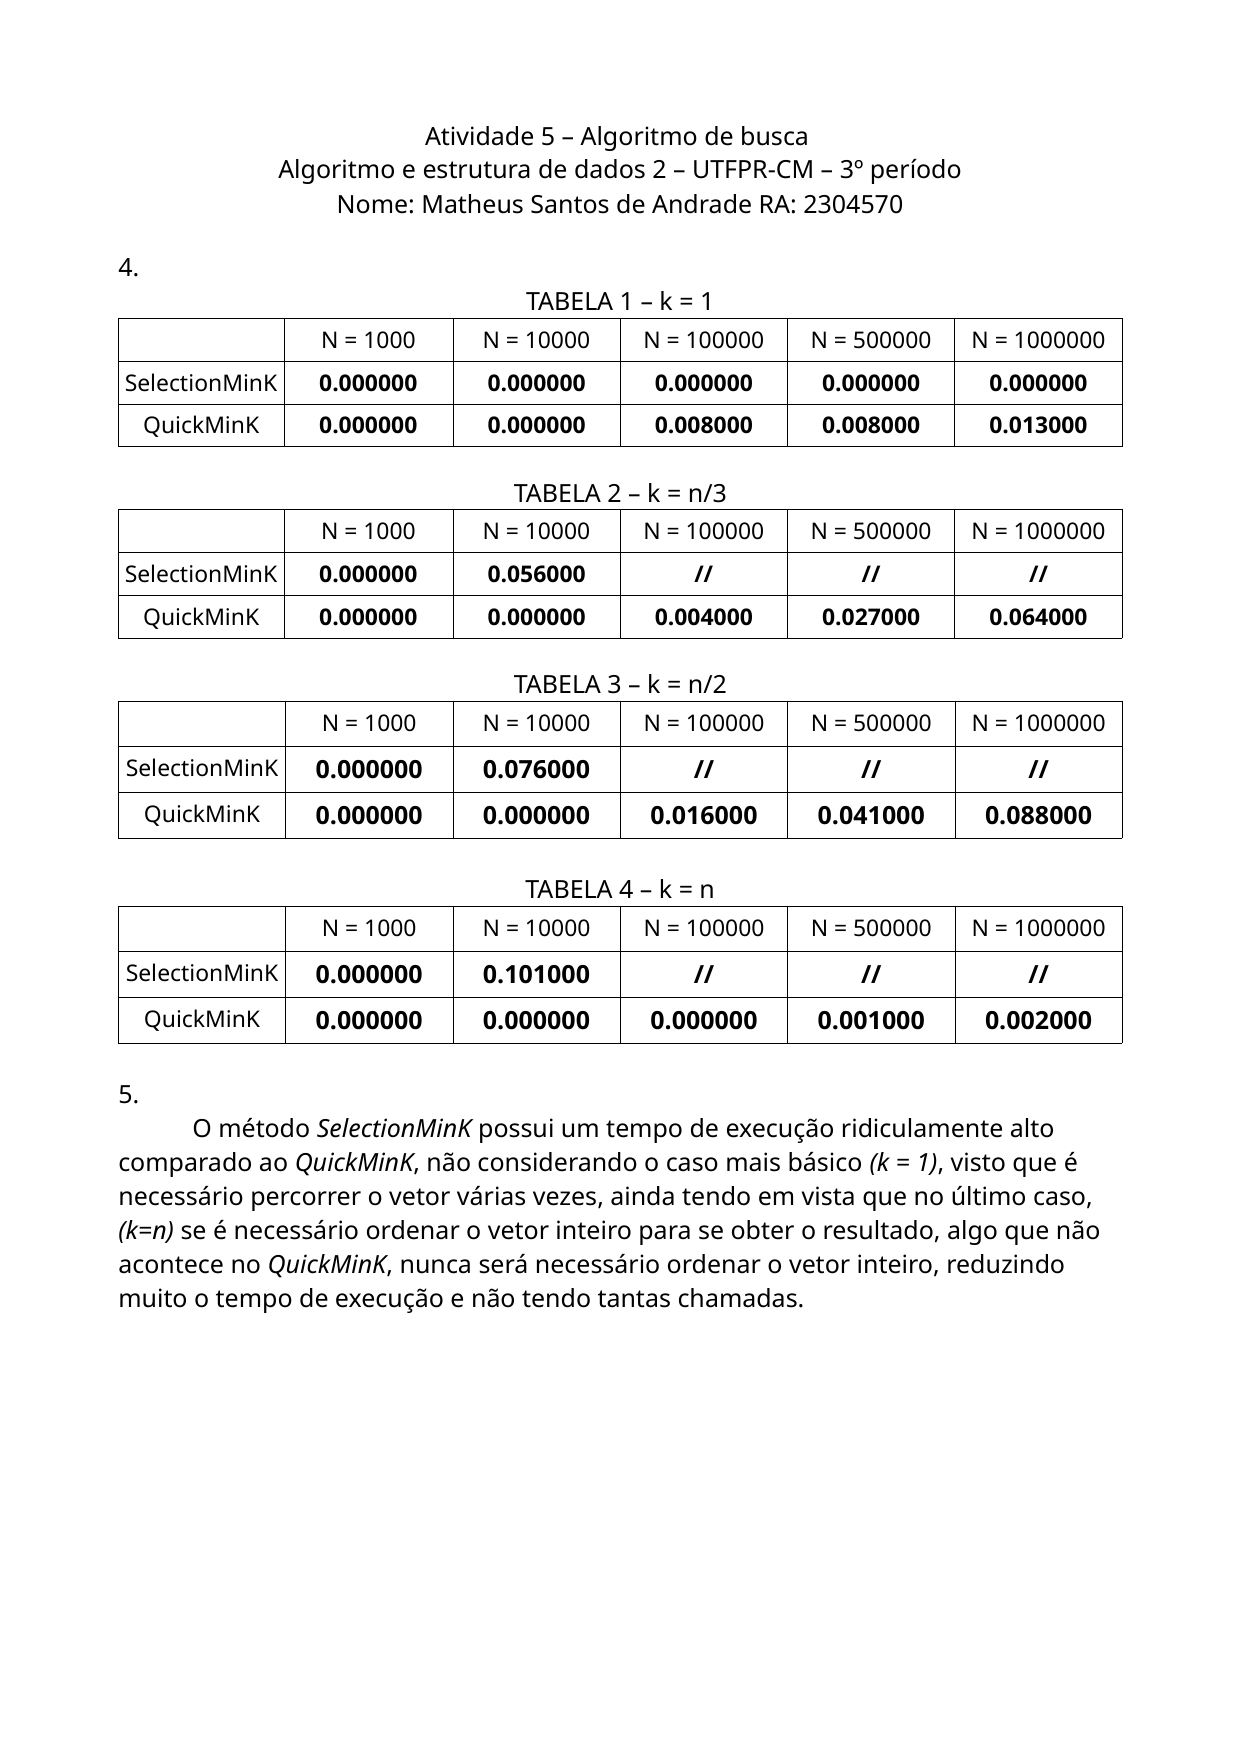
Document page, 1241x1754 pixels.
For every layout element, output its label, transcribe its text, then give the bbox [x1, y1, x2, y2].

table_cell 0.000000 [454, 362, 620, 403]
table_cell // [788, 747, 955, 792]
table_cell 0.013000 [955, 405, 1122, 446]
table_cell 0.004000 [621, 596, 787, 638]
table_header N = 100000 [621, 907, 787, 951]
table_cell 0.000000 [286, 747, 453, 792]
table_header N = 100000 [621, 702, 787, 746]
table_cell SelectionMinK [119, 362, 284, 403]
table_cell 0.000000 [621, 362, 787, 403]
table_cell 0.000000 [285, 405, 453, 446]
table_header N = 1000000 [955, 510, 1122, 552]
table_header [119, 319, 284, 361]
table_cell SelectionMinK [119, 747, 285, 792]
text TABELA 1 – k = 1 [118, 284, 1122, 318]
table_cell QuickMinK [119, 405, 284, 446]
table_cell 0.000000 [454, 793, 620, 837]
table_cell 0.000000 [454, 405, 620, 446]
table_header N = 1000 [285, 510, 453, 552]
table_cell // [955, 553, 1122, 595]
table_cell // [621, 553, 787, 595]
table_cell 0.000000 [285, 362, 453, 403]
table_cell 0.000000 [788, 362, 954, 403]
table_cell 0.000000 [286, 952, 453, 997]
table_header [119, 510, 284, 552]
table_header N = 1000000 [956, 907, 1122, 951]
table_cell 0.000000 [285, 596, 453, 638]
table_header N = 10000 [454, 702, 620, 746]
table_header [119, 702, 285, 746]
table_cell // [956, 747, 1122, 792]
text TABELA 2 – k = n/3 [118, 475, 1122, 509]
table_header N = 100000 [621, 510, 787, 552]
table_header N = 10000 [454, 907, 620, 951]
table_cell 0.008000 [788, 405, 954, 446]
table_header N = 100000 [621, 319, 787, 361]
table_cell 0.000000 [286, 998, 453, 1043]
table_cell 0.056000 [454, 553, 620, 595]
text TABELA 3 – k = n/2 [118, 667, 1122, 701]
table_header N = 500000 [788, 702, 955, 746]
table_cell 0.000000 [955, 362, 1122, 403]
table_cell 0.000000 [286, 793, 453, 837]
table_cell 0.000000 [454, 596, 620, 638]
table_header N = 500000 [788, 319, 954, 361]
table_cell 0.008000 [621, 405, 787, 446]
table_header N = 500000 [788, 510, 954, 552]
table_cell 0.027000 [788, 596, 954, 638]
table_header N = 10000 [454, 510, 620, 552]
table_cell 0.000000 [454, 998, 620, 1043]
table_header N = 1000 [286, 702, 453, 746]
text 4. [118, 250, 1122, 284]
table_cell 0.041000 [788, 793, 955, 837]
text O método SelectionMinK possui um tempo de execução ridiculamente alto comparado ao QuickMinK, não considerando o caso mais básico (k = 1), visto que é necessário percorrer o vetor várias vezes, ainda tendo em vista que no último caso, (k=n) se é necessário ordenar o vetor inteiro para se obter o resultado, algo que não acontece no QuickMinK, nunca será necessário ordenar o vetor inteiro, reduzindo muito o tempo de execução e não tendo tantas chamadas. [118, 1111, 1122, 1315]
table_cell 0.002000 [956, 998, 1122, 1043]
table_cell SelectionMinK [119, 952, 285, 997]
table_header N = 10000 [454, 319, 620, 361]
table_cell 0.076000 [454, 747, 620, 792]
table_cell QuickMinK [119, 793, 285, 837]
table_cell 0.088000 [956, 793, 1122, 837]
table_cell // [621, 747, 787, 792]
table_cell // [621, 952, 787, 997]
table_cell 0.064000 [955, 596, 1122, 638]
text 5. [118, 1077, 1122, 1111]
table_cell // [788, 553, 954, 595]
text TABELA 4 – k = n [118, 872, 1122, 906]
table_cell // [788, 952, 955, 997]
table_cell 0.001000 [788, 998, 955, 1043]
table_header [119, 907, 285, 951]
table_header N = 1000 [285, 319, 453, 361]
table_header N = 500000 [788, 907, 955, 951]
table_cell 0.000000 [285, 553, 453, 595]
table_header N = 1000000 [956, 702, 1122, 746]
table_cell // [956, 952, 1122, 997]
table_cell QuickMinK [119, 998, 285, 1043]
table_cell 0.016000 [621, 793, 787, 837]
table_cell 0.101000 [454, 952, 620, 997]
table_cell QuickMinK [119, 596, 284, 638]
table_cell SelectionMinK [119, 553, 284, 595]
table_header N = 1000 [286, 907, 453, 951]
table_header N = 1000000 [955, 319, 1122, 361]
table_cell 0.000000 [621, 998, 787, 1043]
